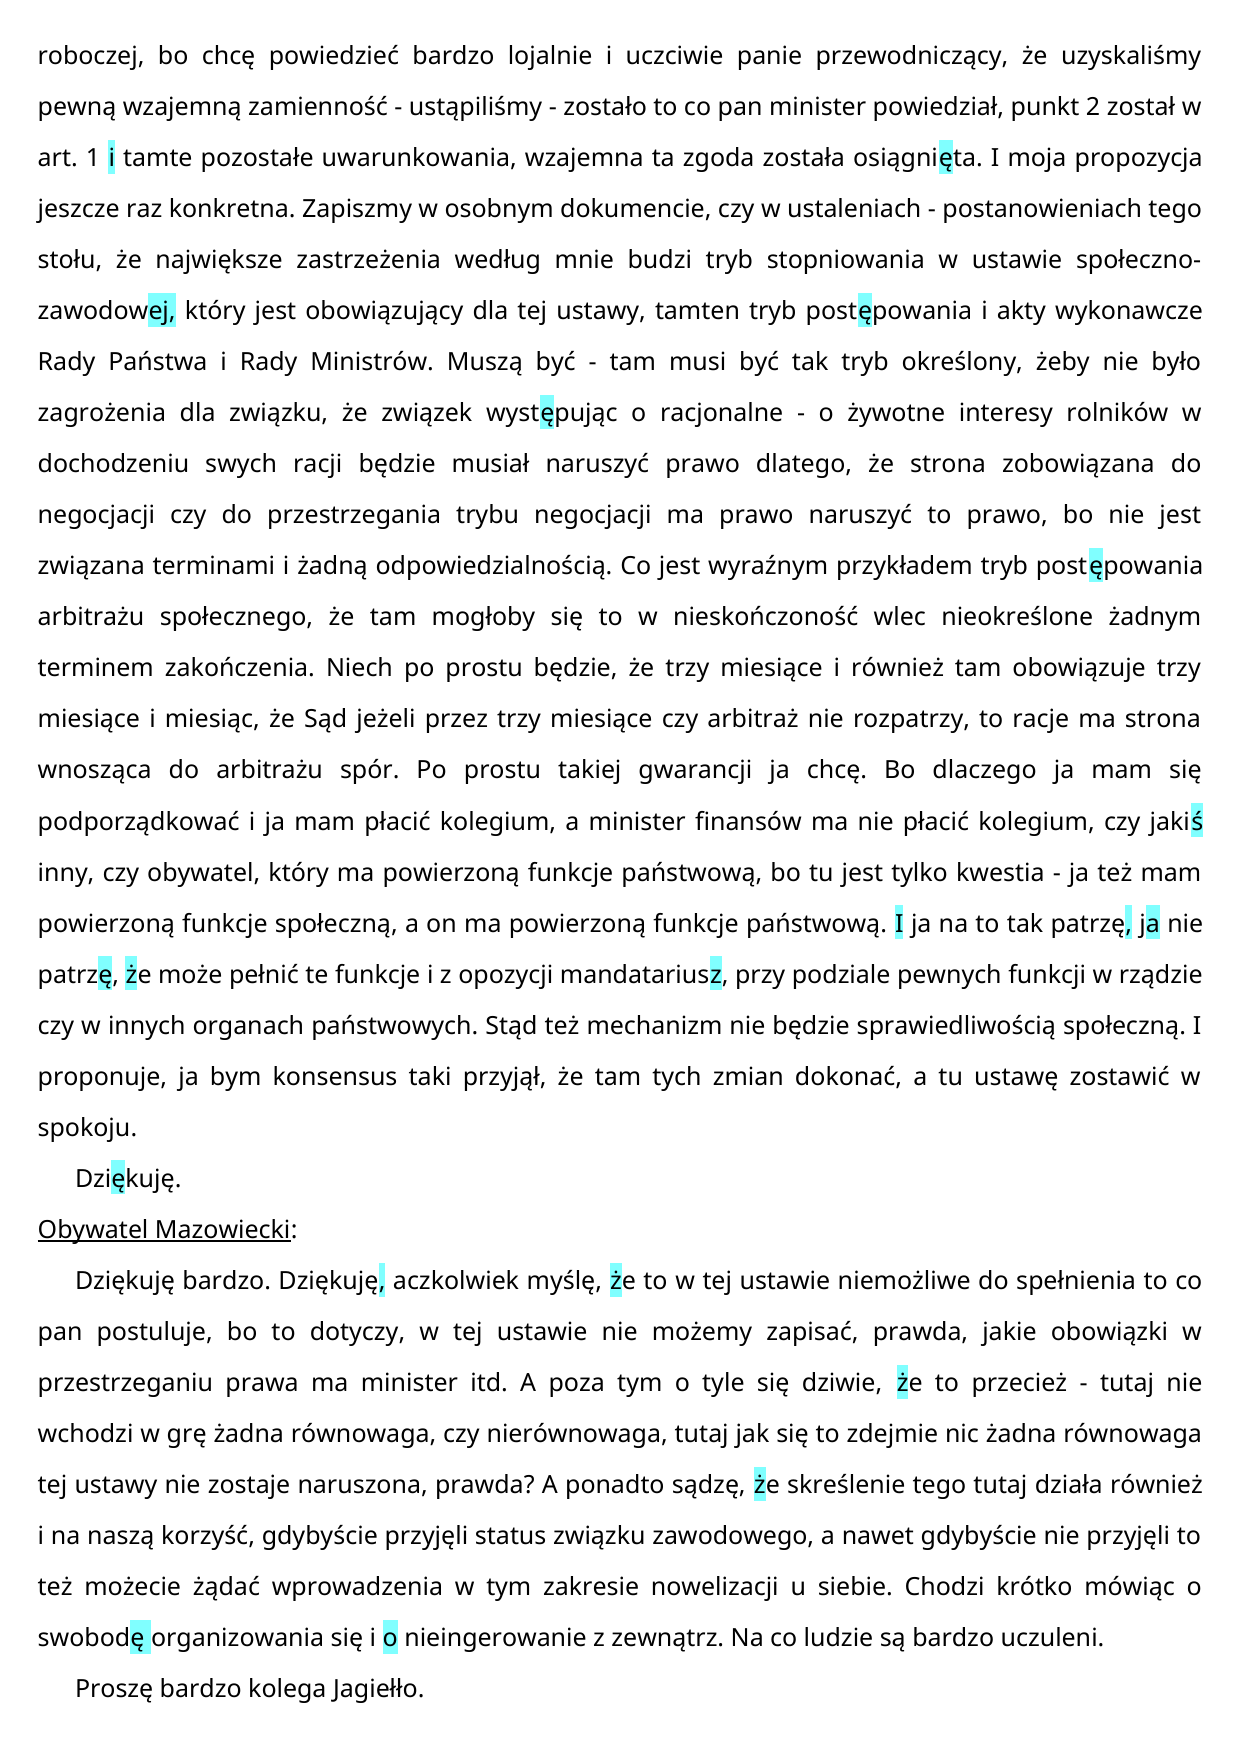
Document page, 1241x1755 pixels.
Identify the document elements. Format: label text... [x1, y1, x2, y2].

text Obywatel Mazowiecki: [37, 1211, 1203, 1246]
text Dziękuję bardzo. Dziękuję, aczkolwiek myślę, że to w tej ustawie niemożliwe do spełnienia to co pan postuluje, bo to dotyczy, w tej ustawie nie możemy zapisać, prawda, jakie obowiązki w przestrzeganiu prawa ma minister itd. A poza tym o tyle się dziwie, że to przecież - tutaj nie wchodzi w grę żadna równowaga, czy nierównowaga, tutaj jak się to zdejmie nic żadna równowaga tej ustawy nie zostaje naruszona, prawda? A ponadto sądzę, że skreślenie tego tutaj działa również i na naszą korzyść, gdybyście przyjęli status związku zawodowego, a nawet gdybyście nie przyjęli to też możecie żądać wprowadzenia w tym zakresie nowelizacji u siebie. Chodzi krótko mówiąc o swobodę organizowania się i o nieingerowanie z zewnątrz. Na co ludzie są bardzo uczuleni. [37, 1262, 1203, 1654]
text Proszę bardzo kolega Jagiełło. [37, 1671, 1203, 1705]
text Dziękuję. [37, 1160, 1203, 1194]
text roboczej, bo chcę powiedzieć bardzo lojalnie i uczciwie panie przewodniczący, że uzyskaliśmy pewną wzajemną zamienność - ustąpiliśmy - zostało to co pan minister powiedział, punkt 2 został w art. 1 i tamte pozostałe uwarunkowania, wzajemna ta zgoda została osiągnięta. I moja propozycja jeszcze raz konkretna. Zapiszmy w osobnym dokumencie, czy w ustaleniach - postanowieniach tego stołu, że największe zastrzeżenia według mnie budzi tryb stopniowania w ustawie społeczno-zawodowej, który jest obowiązujący dla tej ustawy, tamten tryb postępowania i akty wykonawcze Rady Państwa i Rady Ministrów. Muszą być - tam musi być tak tryb określony, żeby nie było zagrożenia dla związku, że związek występując o racjonalne - o żywotne interesy rolników w dochodzeniu swych racji będzie musiał naruszyć prawo dlatego, że strona zobowiązana do negocjacji czy do przestrzegania trybu negocjacji ma prawo naruszyć to prawo, bo nie jest związana terminami i żadną odpowiedzialnością. Co jest wyraźnym przykładem tryb postępowania arbitrażu społecznego, że tam mogłoby się to w nieskończoność wlec nieokreślone żadnym terminem zakończenia. Niech po prostu będzie, że trzy miesiące i również tam obowiązuje trzy miesiące i miesiąc, że Sąd jeżeli przez trzy miesiące czy arbitraż nie rozpatrzy, to racje ma strona wnosząca do arbitrażu spór. Po prostu takiej gwarancji ja chcę. Bo dlaczego ja mam się podporządkować i ja mam płacić kolegium, a minister finansów ma nie płacić kolegium, czy jakiś inny, czy obywatel, który ma powierzoną funkcje państwową, bo tu jest tylko kwestia - ja też mam powierzoną funkcje społeczną, a on ma powierzoną funkcje państwową. I ja na to tak patrzę, ja nie patrzę, że może pełnić te funkcje i z opozycji mandatariusz, przy podziale pewnych funkcji w rządzie czy w innych organach państwowych. Stąd też mechanizm nie będzie sprawiedliwością społeczną. I proponuje, ja bym konsensus taki przyjął, że tam tych zmian dokonać, a tu ustawę zostawić w spokoju. [37, 37, 1203, 1143]
